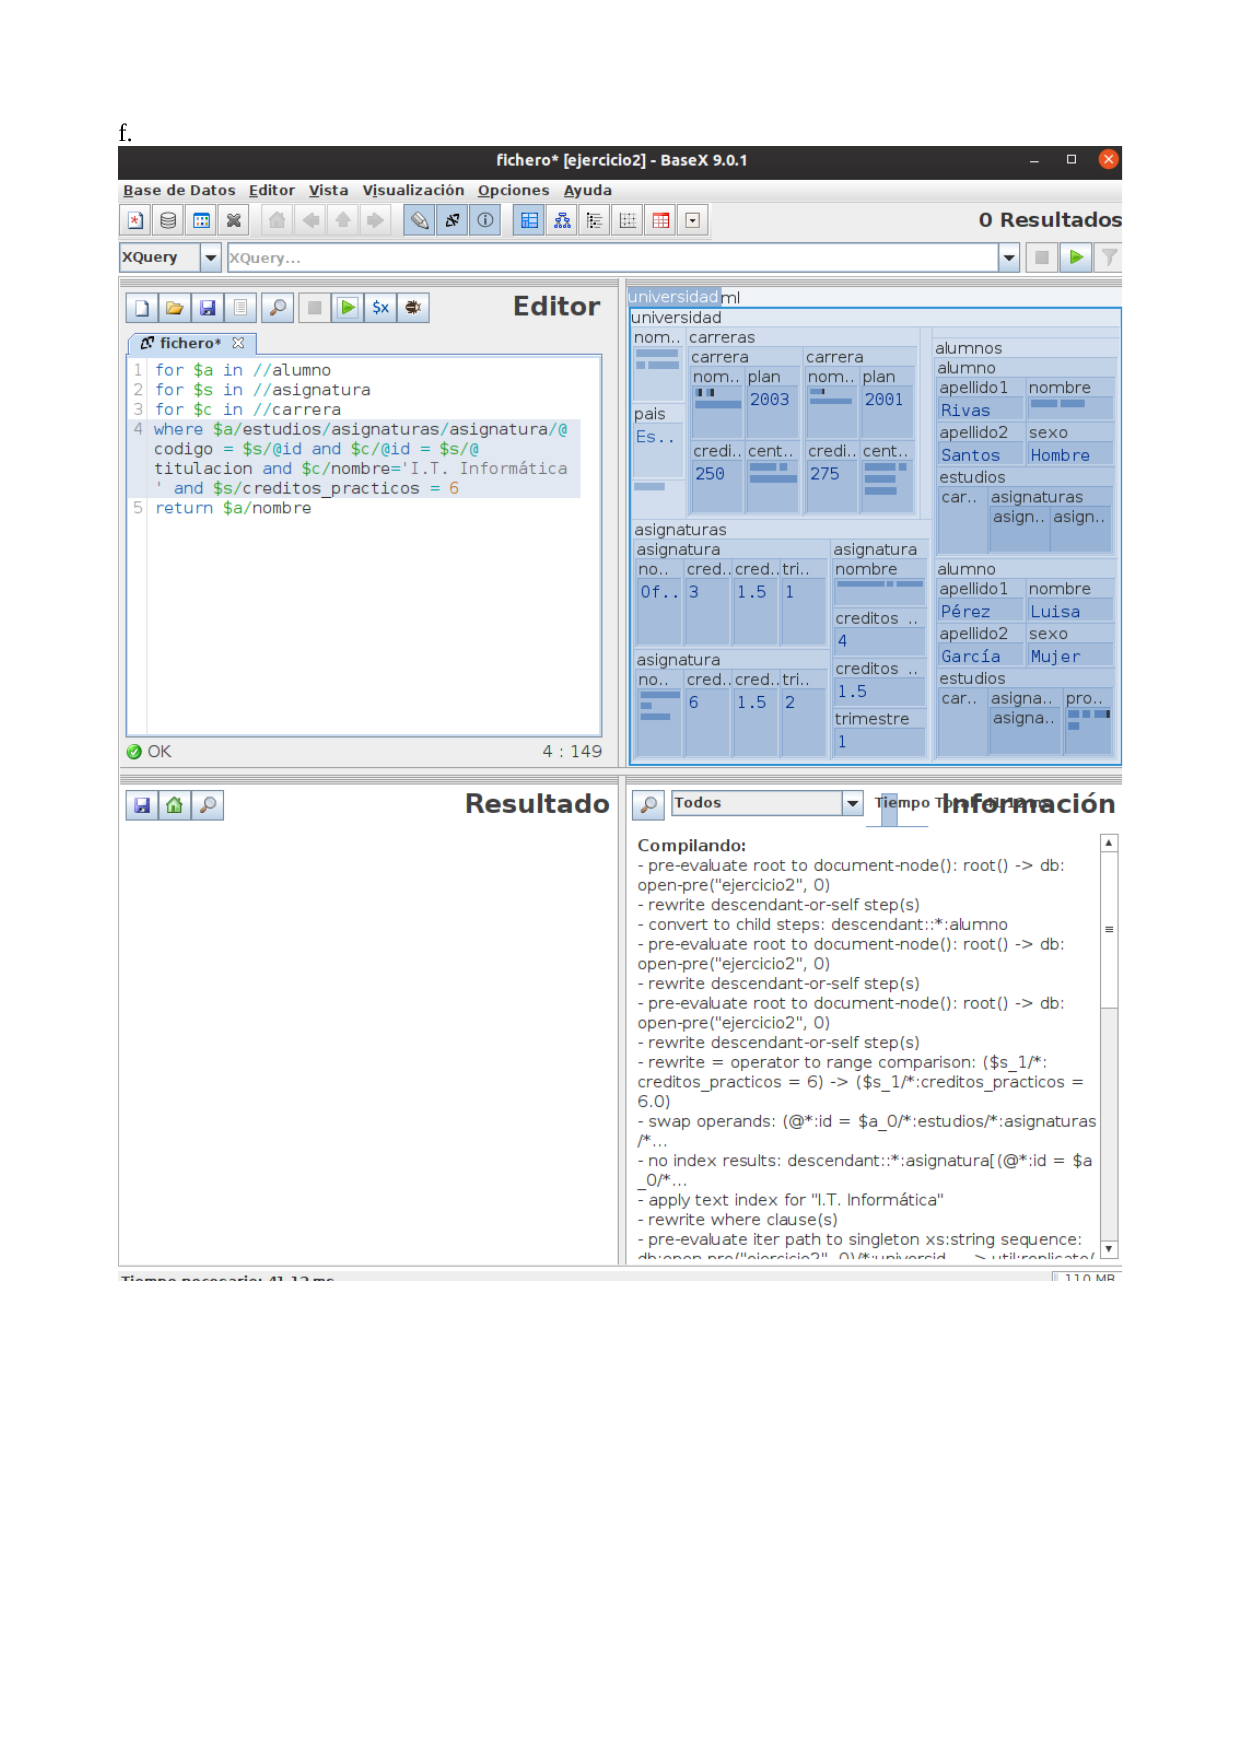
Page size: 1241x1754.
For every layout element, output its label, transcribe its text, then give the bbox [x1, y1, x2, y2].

picture [118, 146, 1123, 1281]
text f. [118, 118, 1122, 146]
